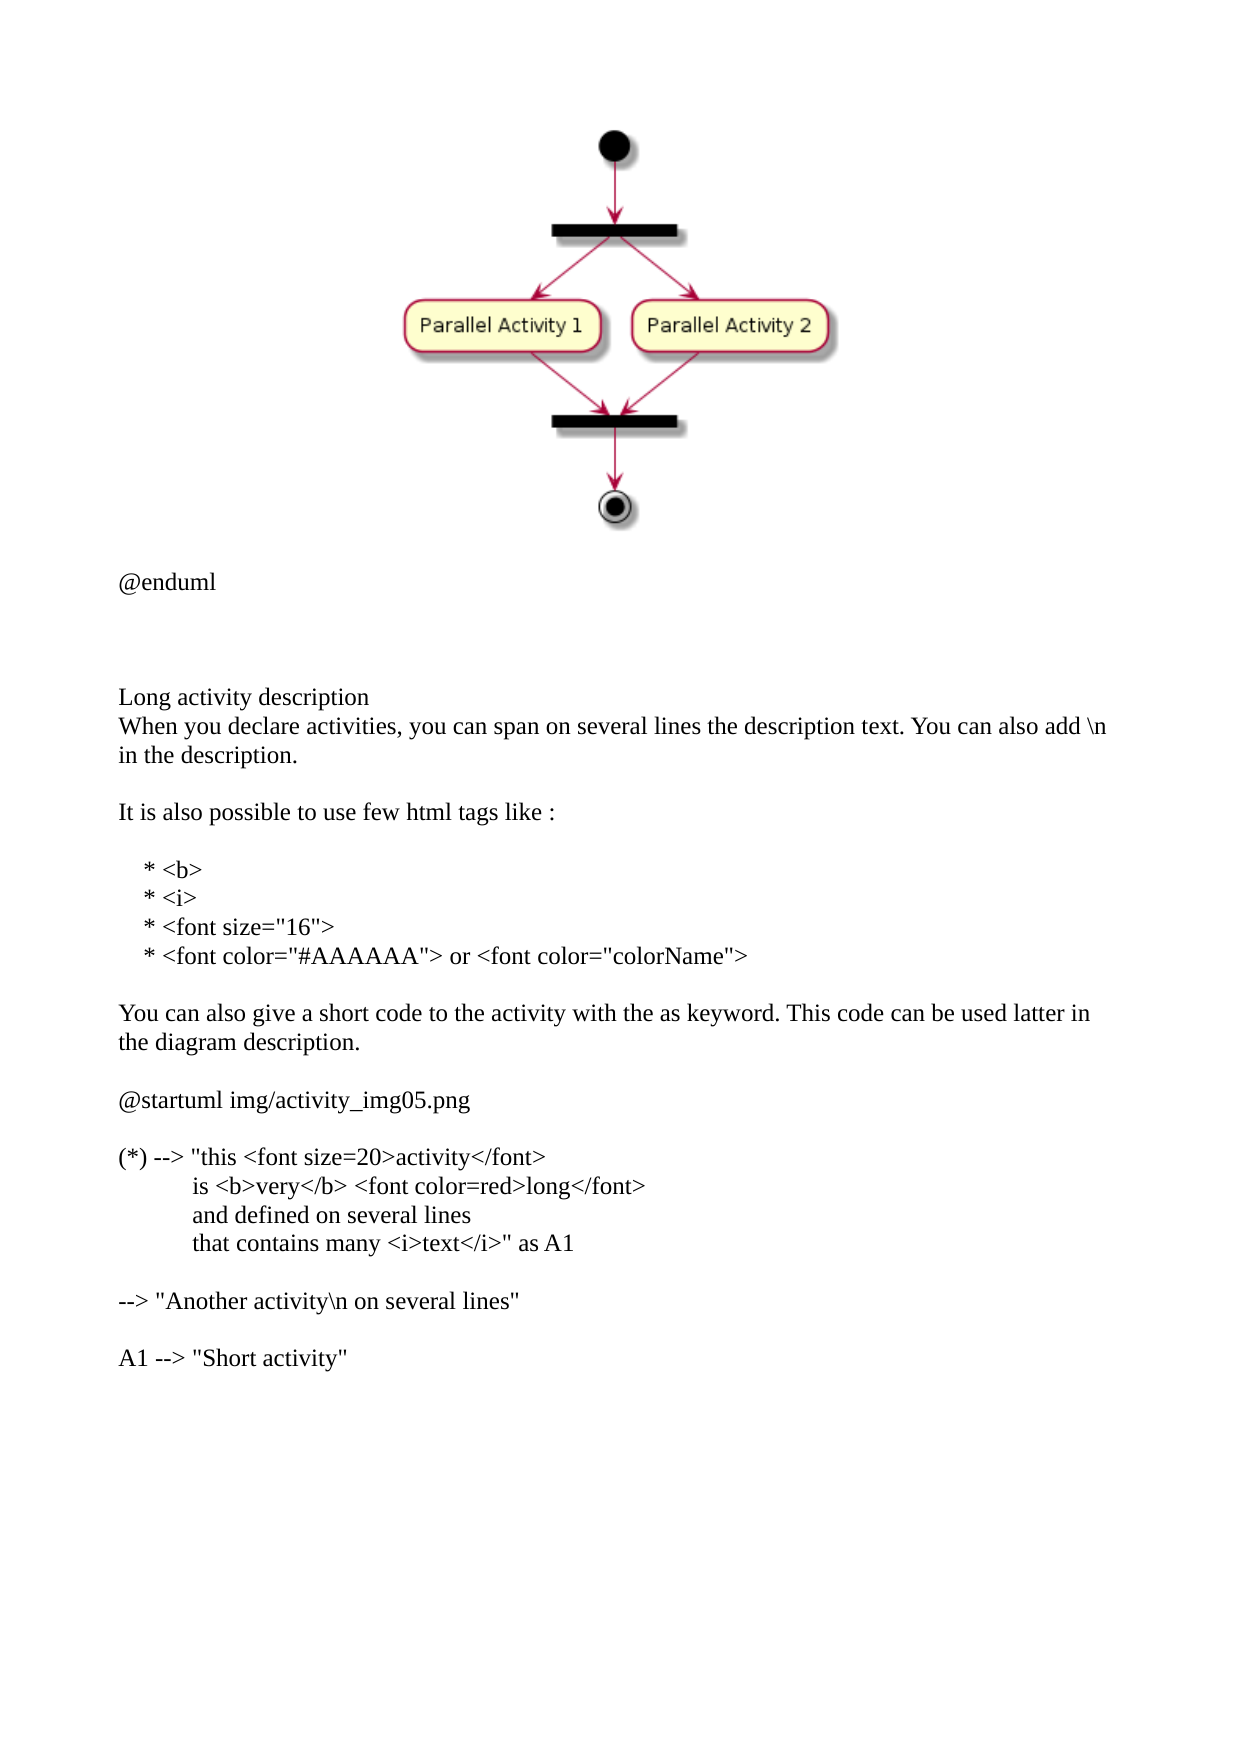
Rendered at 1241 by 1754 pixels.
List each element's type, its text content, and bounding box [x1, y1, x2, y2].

text You can also give a short code to the activity with the as keyword. This code can be used latter in the diagram description. [118, 998, 1122, 1056]
text * <font color="#AAAAAA"> or <font color="colorName"> [118, 941, 1122, 970]
text * <font size="16"> [118, 912, 1122, 941]
text is <b>very</b> <font color=red>long</font> [118, 1171, 1122, 1200]
text * <i> [118, 883, 1122, 912]
text @enduml [118, 567, 1122, 596]
text and defined on several lines [118, 1200, 1122, 1228]
text A1 --> "Short activity" [118, 1343, 1122, 1372]
picture [396, 118, 845, 539]
text @startuml img/activity_img05.png [118, 1085, 1122, 1113]
text (*) --> "this <font size=20>activity</font> [118, 1142, 1122, 1171]
text It is also possible to use few html tags like : [118, 797, 1122, 826]
text When you declare activities, you can span on several lines the description text. You can also add \n in the description. [118, 711, 1122, 768]
text that contains many <i>text</i>" as A1 [118, 1228, 1122, 1257]
text Long activity description [118, 682, 1122, 711]
text * <b> [118, 855, 1122, 883]
text --> "Another activity\n on several lines" [118, 1286, 1122, 1315]
